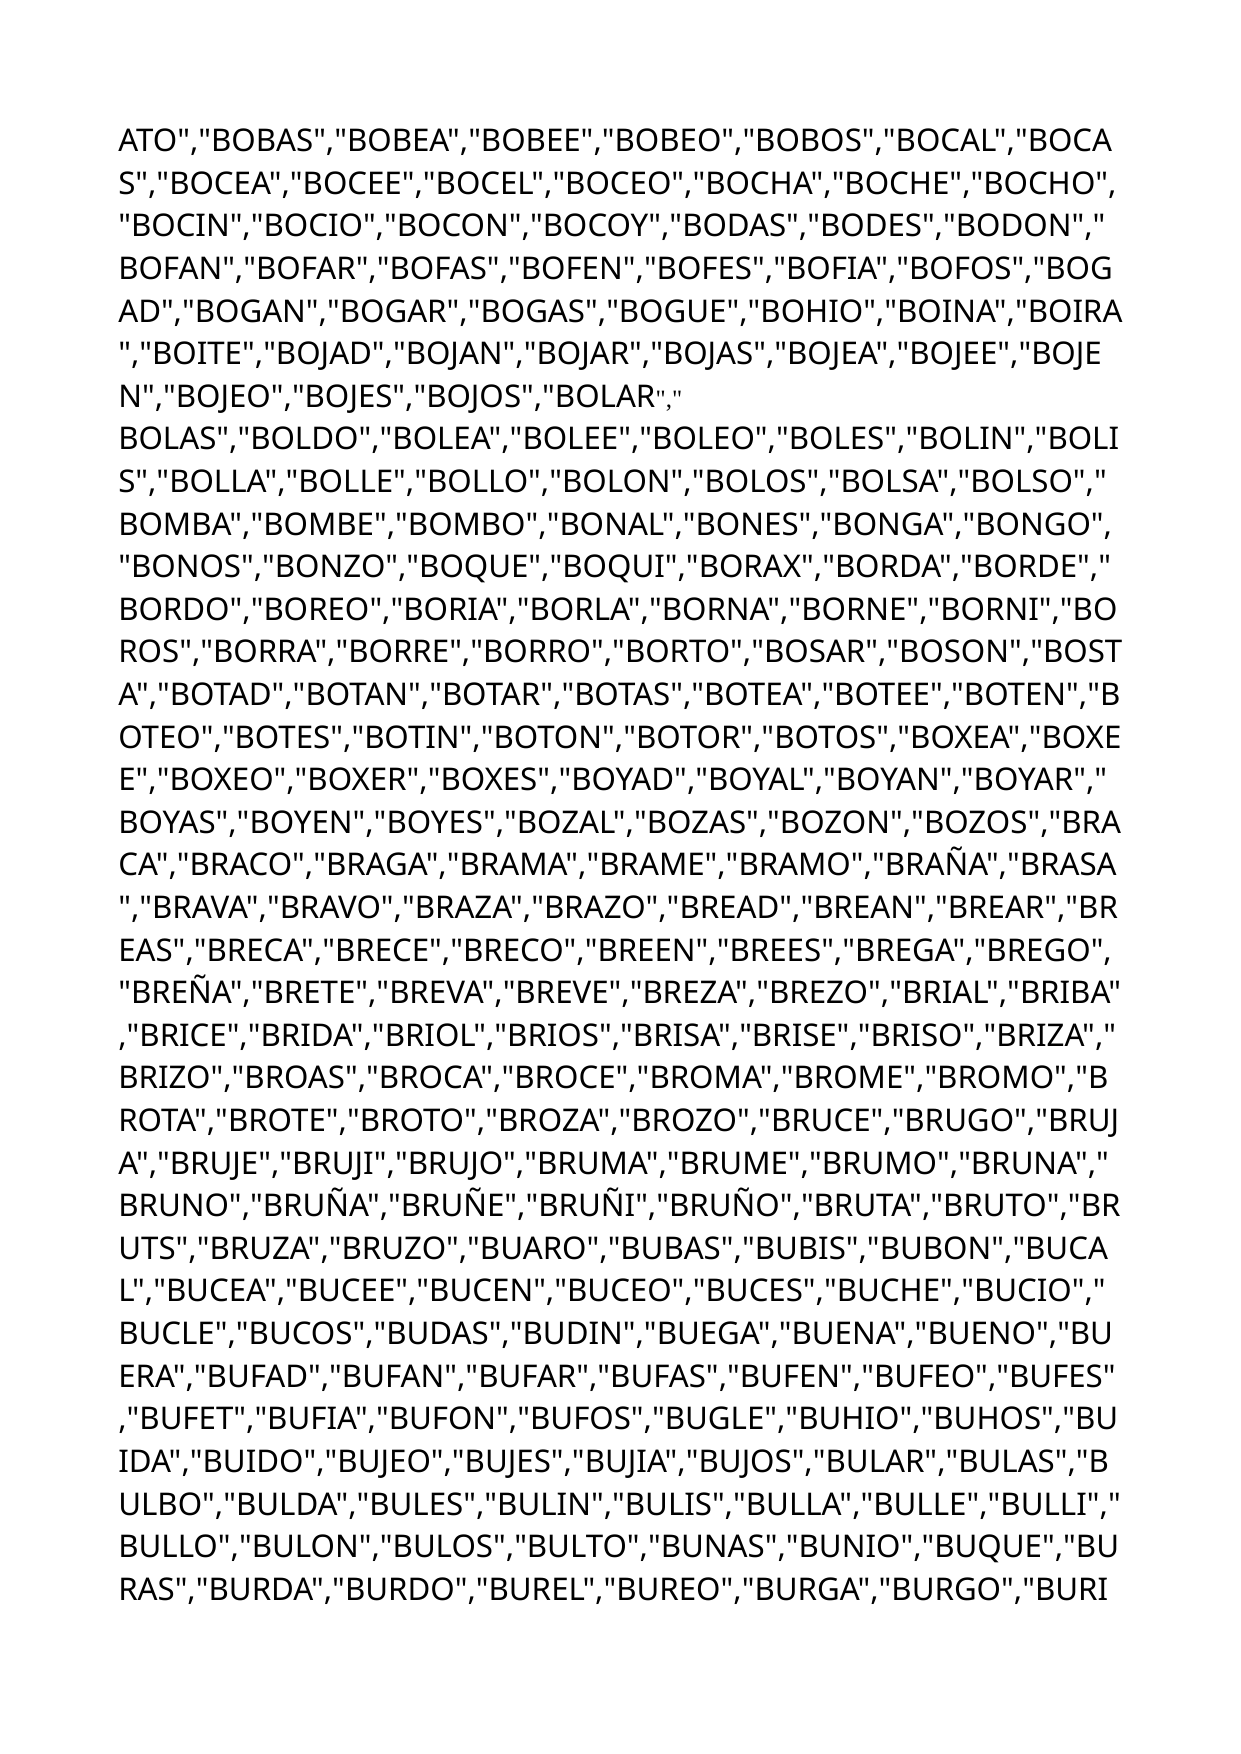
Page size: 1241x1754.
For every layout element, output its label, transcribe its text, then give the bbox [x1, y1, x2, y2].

text ATO","BOBAS","BOBEA","BOBEE","BOBEO","BOBOS","BOCAL","BOCAS","BOCEA","BOCEE","BOCEL","BOCEO","BOCHA","BOCHE","BOCHO","BOCIN","BOCIO","BOCON","BOCOY","BODAS","BODES","BODON","BOFAN","BOFAR","BOFAS","BOFEN","BOFES","BOFIA","BOFOS","BOGAD","BOGAN","BOGAR","BOGAS","BOGUE","BOHIO","BOINA","BOIRA","BOITE","BOJAD","BOJAN","BOJAR","BOJAS","BOJEA","BOJEE","BOJEN","BOJEO","BOJES","BOJOS","BOLAR"," [118, 118, 1122, 416]
text BOLAS","BOLDO","BOLEA","BOLEE","BOLEO","BOLES","BOLIN","BOLIS","BOLLA","BOLLE","BOLLO","BOLON","BOLOS","BOLSA","BOLSO","BOMBA","BOMBE","BOMBO","BONAL","BONES","BONGA","BONGO","BONOS","BONZO","BOQUE","BOQUI","BORAX","BORDA","BORDE","BORDO","BOREO","BORIA","BORLA","BORNA","BORNE","BORNI","BOROS","BORRA","BORRE","BORRO","BORTO","BOSAR","BOSON","BOSTA","BOTAD","BOTAN","BOTAR","BOTAS","BOTEA","BOTEE","BOTEN","BOTEO","BOTES","BOTIN","BOTON","BOTOR","BOTOS","BOXEA","BOXEE","BOXEO","BOXER","BOXES","BOYAD","BOYAL","BOYAN","BOYAR","BOYAS","BOYEN","BOYES","BOZAL","BOZAS","BOZON","BOZOS","BRACA","BRACO","BRAGA","BRAMA","BRAME","BRAMO","BRAÑA","BRASA","BRAVA","BRAVO","BRAZA","BRAZO","BREAD","BREAN","BREAR","BREAS","BRECA","BRECE","BRECO","BREEN","BREES","BREGA","BREGO","BREÑA","BRETE","BREVA","BREVE","BREZA","BREZO","BRIAL","BRIBA","BRICE","BRIDA","BRIOL","BRIOS","BRISA","BRISE","BRISO","BRIZA","BRIZO","BROAS","BROCA","BROCE","BROMA","BROME","BROMO","BROTA","BROTE","BROTO","BROZA","BROZO","BRUCE","BRUGO","BRUJA","BRUJE","BRUJI","BRUJO","BRUMA","BRUME","BRUMO","BRUNA","BRUNO","BRUÑA","BRUÑE","BRUÑI","BRUÑO","BRUTA","BRUTO","BRUTS","BRUZA","BRUZO","BUARO","BUBAS","BUBIS","BUBON","BUCAL","BUCEA","BUCEE","BUCEN","BUCEO","BUCES","BUCHE","BUCIO","BUCLE","BUCOS","BUDAS","BUDIN","BUEGA","BUENA","BUENO","BUERA","BUFAD","BUFAN","BUFAR","BUFAS","BUFEN","BUFEO","BUFES","BUFET","BUFIA","BUFON","BUFOS","BUGLE","BUHIO","BUHOS","BUIDA","BUIDO","BUJEO","BUJES","BUJIA","BUJOS","BULAR","BULAS","BULBO","BULDA","BULES","BULIN","BULIS","BULLA","BULLE","BULLI","BULLO","BULON","BULOS","BULTO","BUNAS","BUNIO","BUQUE","BURAS","BURDA","BURDO","BUREL","BUREO","BURGA","BURGO","BURI [118, 416, 1122, 1609]
